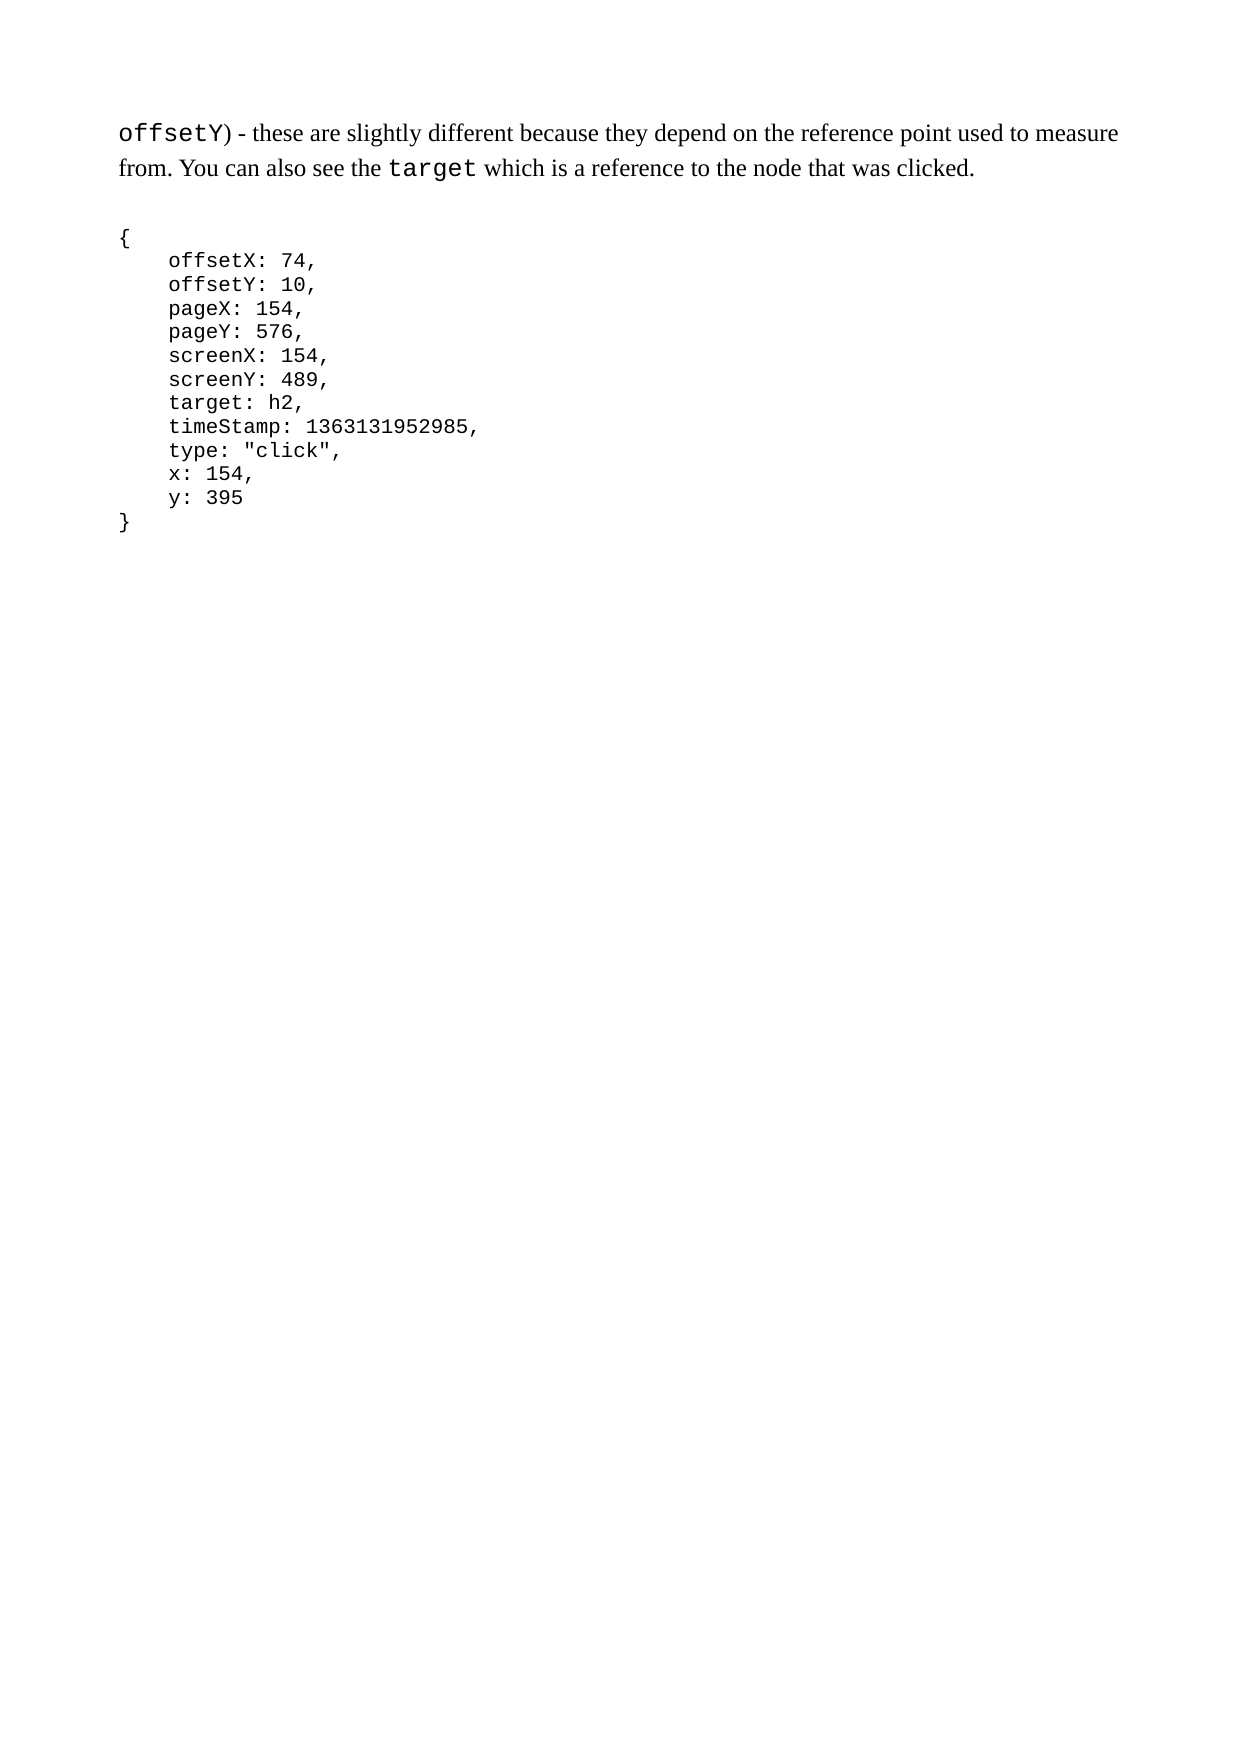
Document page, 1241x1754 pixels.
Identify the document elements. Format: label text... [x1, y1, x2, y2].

text offsetY) - these are slightly different because they depend on the reference point used to measure from. You can also see the target which is a reference to the node that was clicked. [118, 118, 1122, 184]
text offsetY: 10, [118, 274, 1122, 298]
text target: h2, [118, 392, 1122, 416]
text } [118, 511, 1122, 534]
text screenX: 154, [118, 345, 1122, 369]
text x: 154, [118, 463, 1122, 487]
text timeStamp: 1363131952985, [118, 416, 1122, 440]
text pageX: 154, [118, 298, 1122, 321]
text offsetX: 74, [118, 251, 1122, 274]
text { [118, 227, 1122, 251]
text screenY: 489, [118, 369, 1122, 392]
text y: 395 [118, 487, 1122, 511]
text type: "click", [118, 440, 1122, 463]
text pageY: 576, [118, 321, 1122, 345]
